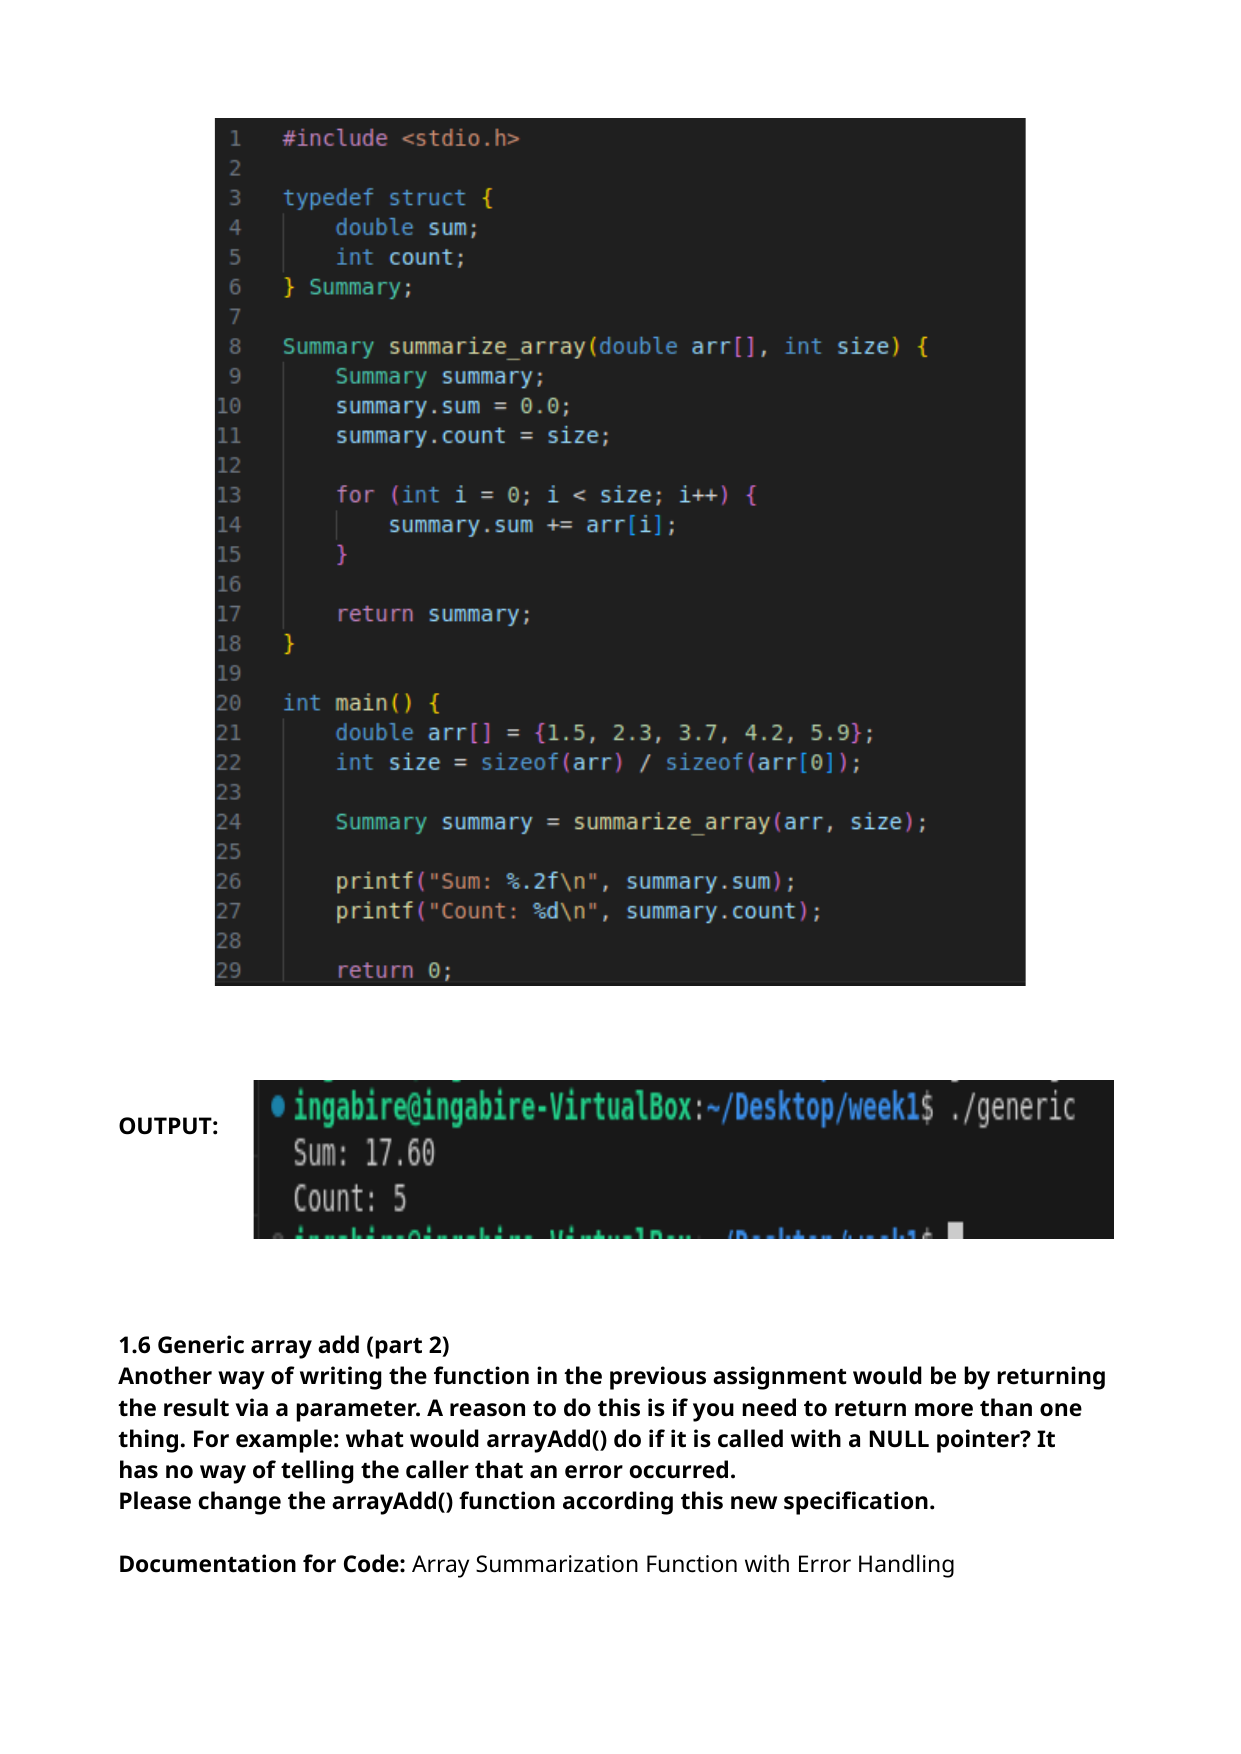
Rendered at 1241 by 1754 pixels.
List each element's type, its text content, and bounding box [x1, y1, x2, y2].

text Please change the arrayAdd() function according this new specification. [118, 1485, 1122, 1517]
picture [214, 118, 1026, 986]
text [1114, 1110, 1122, 1142]
text Another way of writing the function in the previous assignment would be by returning [118, 1360, 1122, 1392]
text has no way of telling the caller that an error occurred. [118, 1454, 1122, 1485]
picture [253, 1080, 1114, 1239]
text thing. For example: what would arrayAdd() do if it is called with a NULL pointer? It [118, 1423, 1122, 1454]
text 1.6 Generic array add (part 2) [118, 1329, 1122, 1360]
text Documentation for Code: Array Summarization Function with Error Handling [118, 1548, 1122, 1579]
text the result via a parameter. A reason to do this is if you need to return more than one [118, 1392, 1122, 1423]
text OUTPUT: [118, 1110, 253, 1142]
